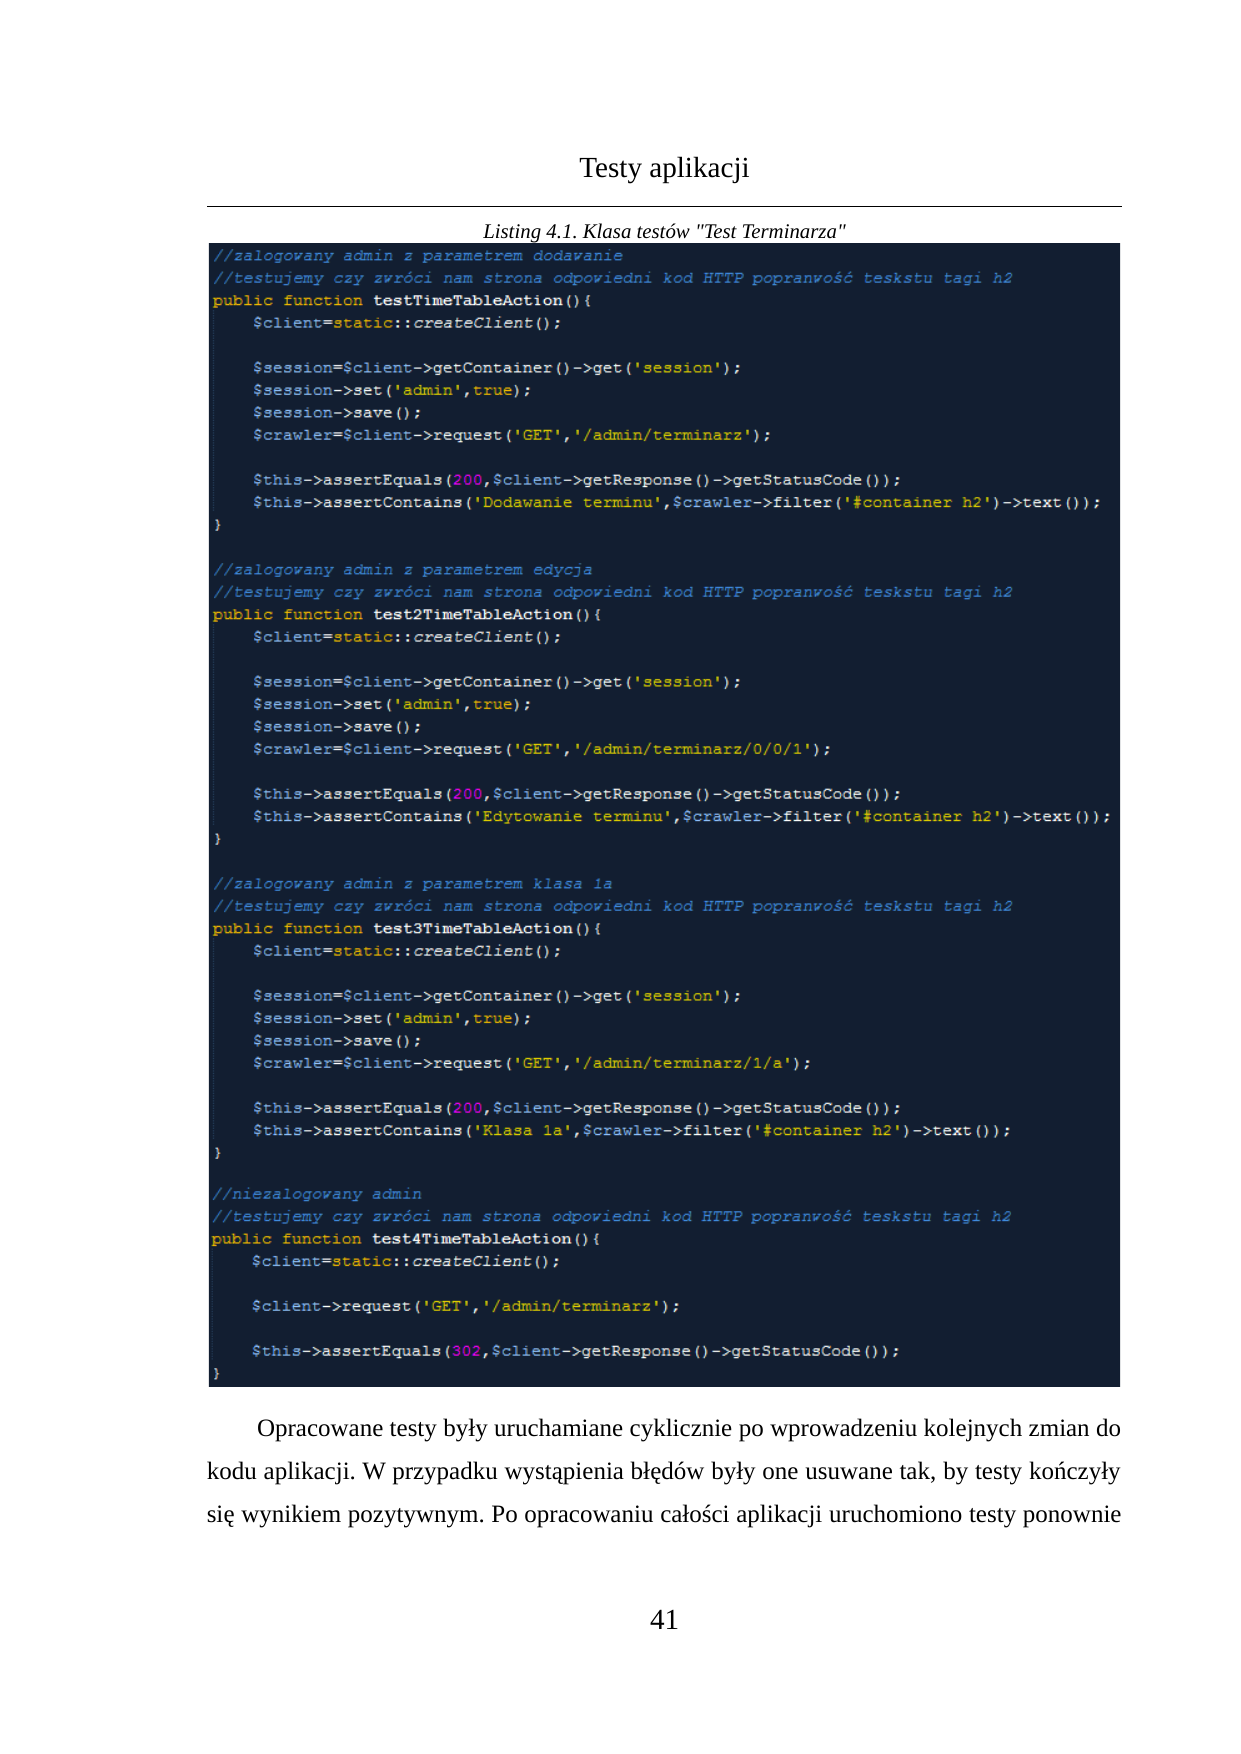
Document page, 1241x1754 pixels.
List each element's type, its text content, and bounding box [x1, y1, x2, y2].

list Listing 4.1. Klasa testów "Test Terminarza" [209, 219, 1120, 243]
picture [208, 243, 1121, 1387]
text Opracowane testy były uruchamiane cyklicznie po wprowadzeniu kolejnych zmian do kodu aplikacji. W przypadku wystąpienia błędów były one usuwane tak, by testy kończyły się wynikiem pozytywnym. Po opracowaniu całości aplikacji uruchomiono testy ponownie [207, 1413, 1122, 1528]
